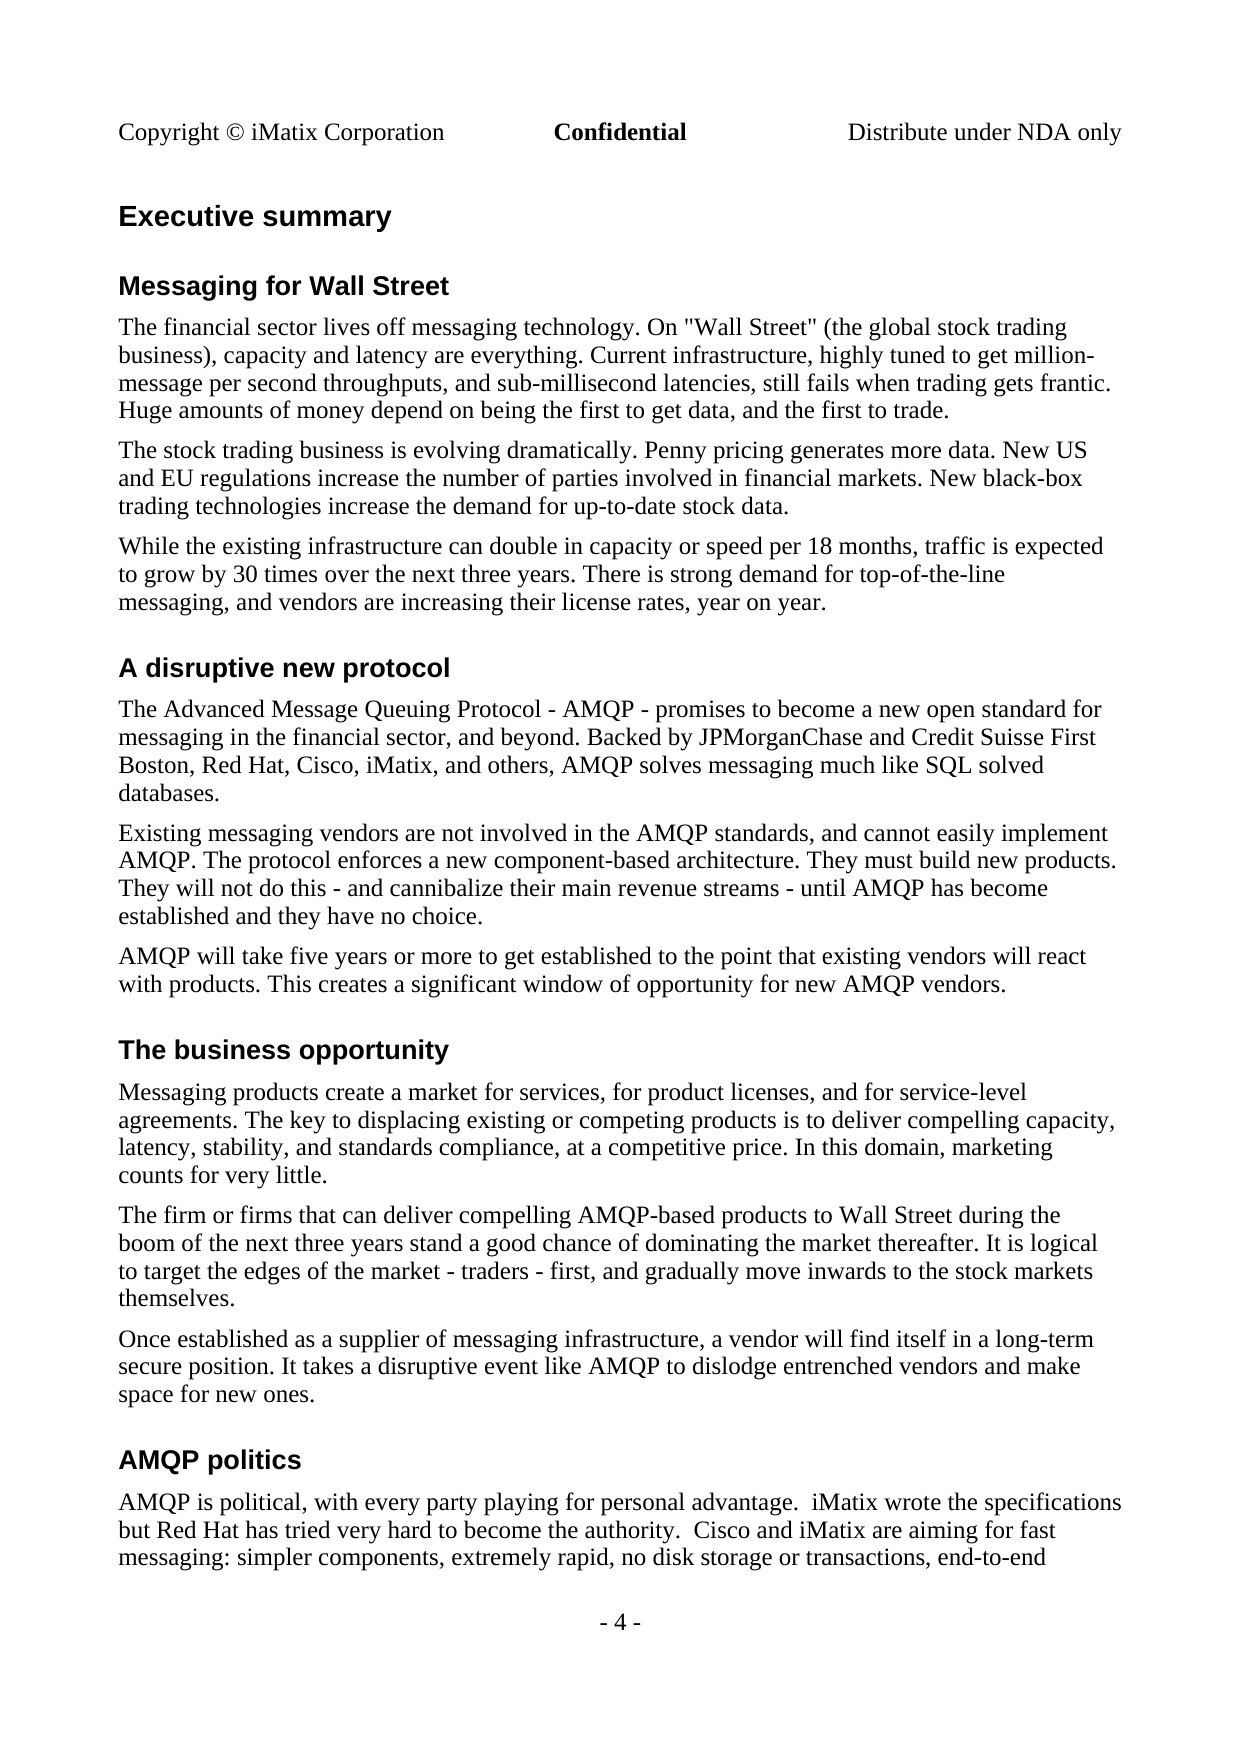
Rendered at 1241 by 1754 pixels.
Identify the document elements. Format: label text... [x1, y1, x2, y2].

subtitle Messaging for Wall Street [118, 270, 1122, 301]
text While the existing infrastructure can double in capacity or speed per 18 months, traffic is expected to grow by 30 times over the next three years. There is strong demand for top-of-the-line messaging, and vendors are increasing their license rates, year on year. [118, 532, 1122, 615]
text Once established as a supplier of messaging infrastructure, a vendor will find itself in a long-term secure position. It takes a disruptive event like AMQP to dislodge entrenched vendors and make space for new ones. [118, 1325, 1122, 1408]
subtitle AMQP politics [118, 1445, 1122, 1476]
text The Advanced Message Queuing Protocol - AMQP - promises to become a new open standard for messaging in the financial sector, and beyond. Backed by JPMorganChase and Credit Suisse First Boston, Red Hat, Cisco, iMatix, and others, AMQP solves messaging much like SQL solved databases. [118, 696, 1122, 806]
text The financial sector lives off messaging technology. On "Wall Street" (the global stock trading business), capacity and latency are everything. Current infrastructure, highly tuned to get million-message per second throughputs, and sub-millisecond latencies, still fails when trading gets frantic. Huge amounts of money depend on being the first to get data, and the first to trade. [118, 313, 1122, 424]
text The stock trading business is evolving dramatically. Penny pricing generates more data. New US and EU regulations increase the number of parties involved in financial markets. New black-box trading technologies increase the demand for up-to-date stock data. [118, 437, 1122, 520]
text Existing messaging vendors are not involved in the AMQP standards, and cannot easily implement AMQP. The protocol enforces a new component-based architecture. They must build new products. They will not do this - and cannibalize their main revenue streams - until AMQP has become established and they have no choice. [118, 819, 1122, 930]
text AMQP will take five years or more to get established to the point that existing vendors will react with products. This creates a significant window of opportunity for new AMQP vendors. [118, 942, 1122, 998]
subtitle The business opportunity [118, 1035, 1122, 1066]
subtitle A disruptive new protocol [118, 653, 1122, 683]
text AMQP is political, with every party playing for personal advantage. iMatix wrote the specifications but Red Hat has tried very hard to become the authority. Cisco and iMatix are aiming for fast messaging: simpler components, extremely rapid, no disk storage or transactions, end-to-end [118, 1488, 1122, 1571]
text The firm or firms that can deliver compelling AMQP-based products to Wall Street during the boom of the next three years stand a good chance of dominating the market thereafter. It is logical to target the edges of the market - traders - first, and gradually move inwards to the stock markets themselves. [118, 1201, 1122, 1312]
subtitle Executive summary [118, 200, 1122, 233]
text Messaging products create a market for services, for product licenses, and for service-level agreements. The key to displacing existing or competing products is to deliver compelling capacity, latency, stability, and standards compliance, at a competitive price. In this domain, marketing counts for very little. [118, 1078, 1122, 1189]
